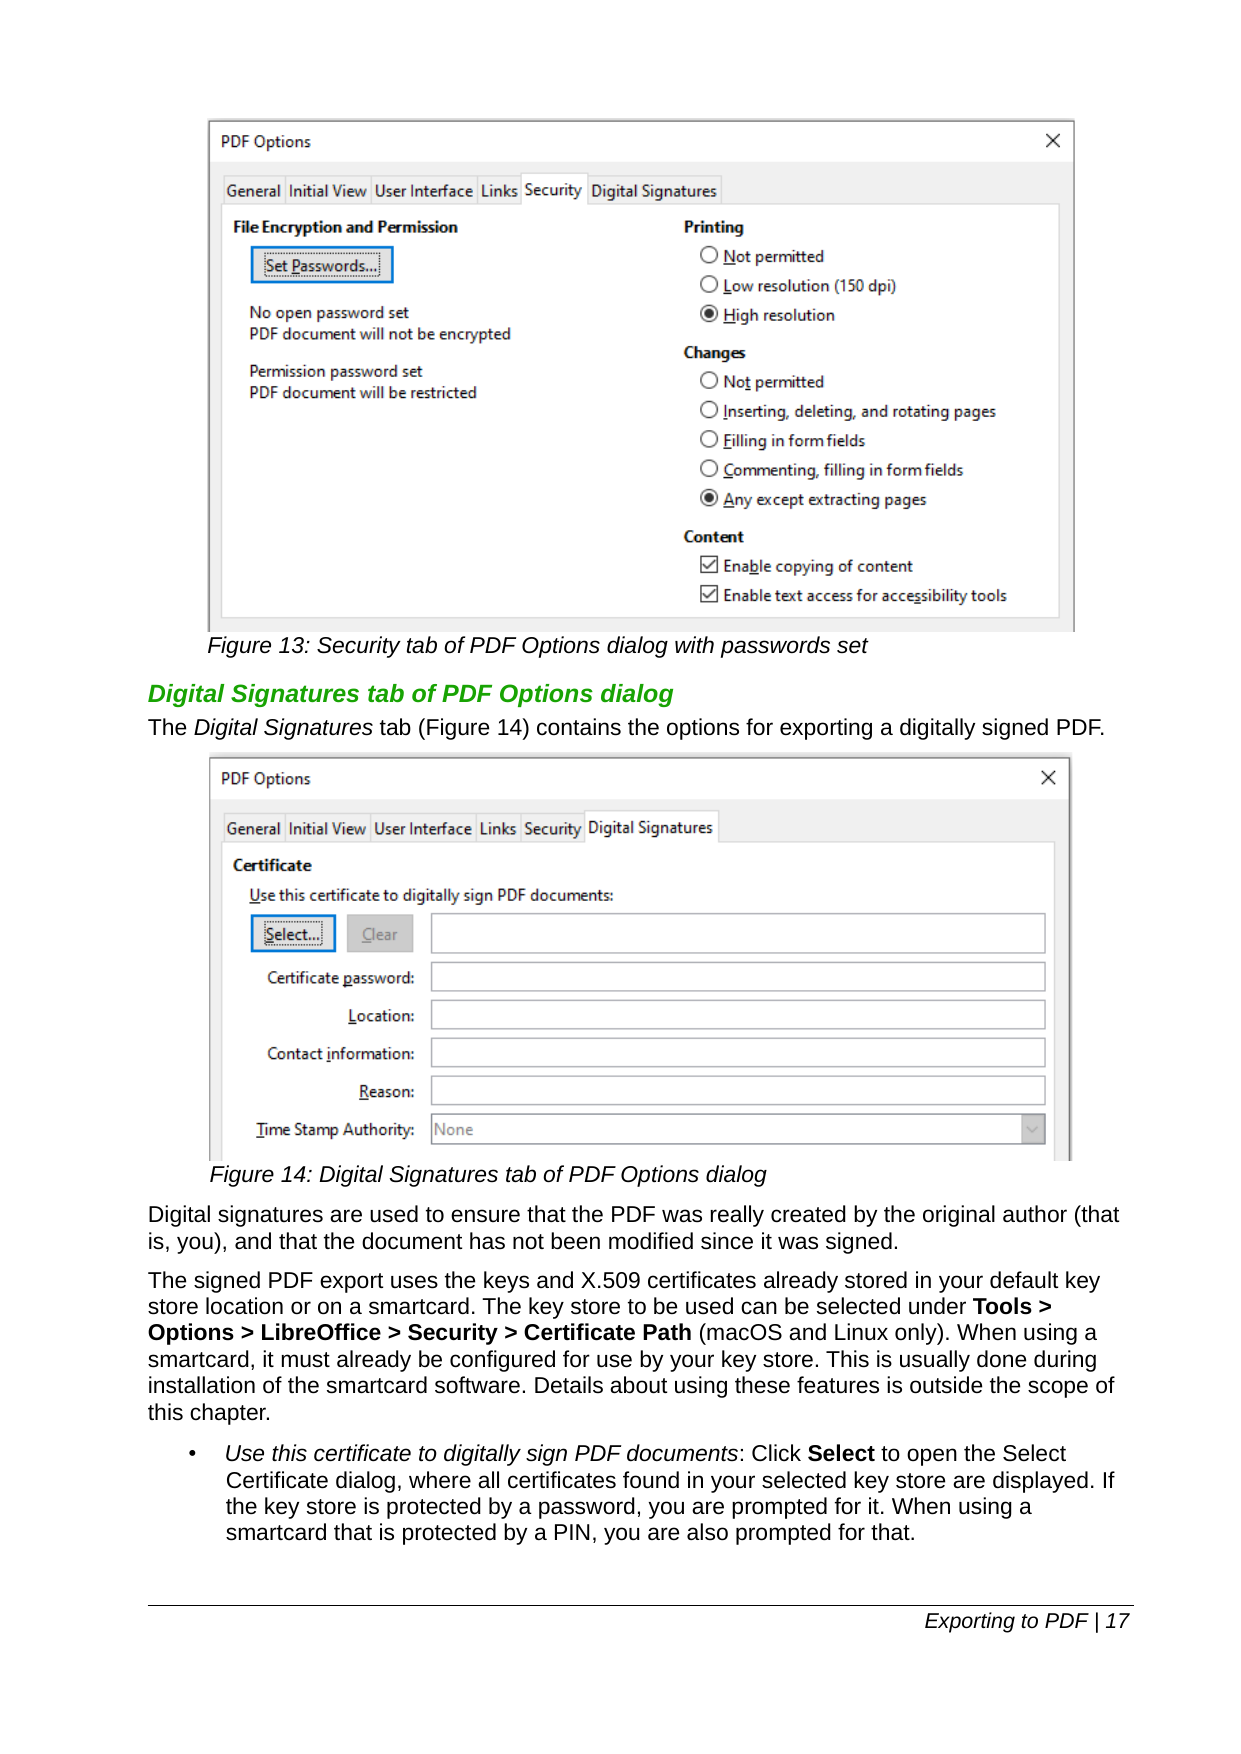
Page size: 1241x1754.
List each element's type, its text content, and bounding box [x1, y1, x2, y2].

subtitle Digital Signatures tab of PDF Options dialog [148, 679, 1134, 708]
text Figure 14: Digital Signatures tab of PDF Options dialog [209, 1161, 1072, 1187]
text Digital signatures are used to ensure that the PDF was really created by the original author (that is, you), and that the document has not been modified since it was signed. [148, 1201, 1134, 1254]
text Figure 13: Security tab of PDF Options dialog with passwords set [207, 632, 1074, 658]
text The Digital Signatures tab (Figure 14) contains the options for exporting a digitally signed PDF. [148, 713, 1134, 740]
picture [207, 118, 1075, 632]
list Use this certificate to digitally sign PDF documents: Click Select to open the Select Certificate dialog, where all certificates found in your selected key store are displayed. If the key store is protected by a password, you are prompted for it. When using a smartcard that is protected by a PIN, you are also prompted for that. [185, 1437, 1134, 1548]
picture [209, 752, 1073, 1161]
text The signed PDF export uses the keys and X.509 certificates already stored in your default key store location or on a smartcard. The key store to be used can be selected under Tools > Options > LibreOffice > Security > Certificate Path (macOS and Linux only). When using a smartcard, it must already be configured for use by your key store. This is usually done during installation of the smartcard software. Details about using these features is outside the scope of this chapter. [148, 1267, 1134, 1425]
